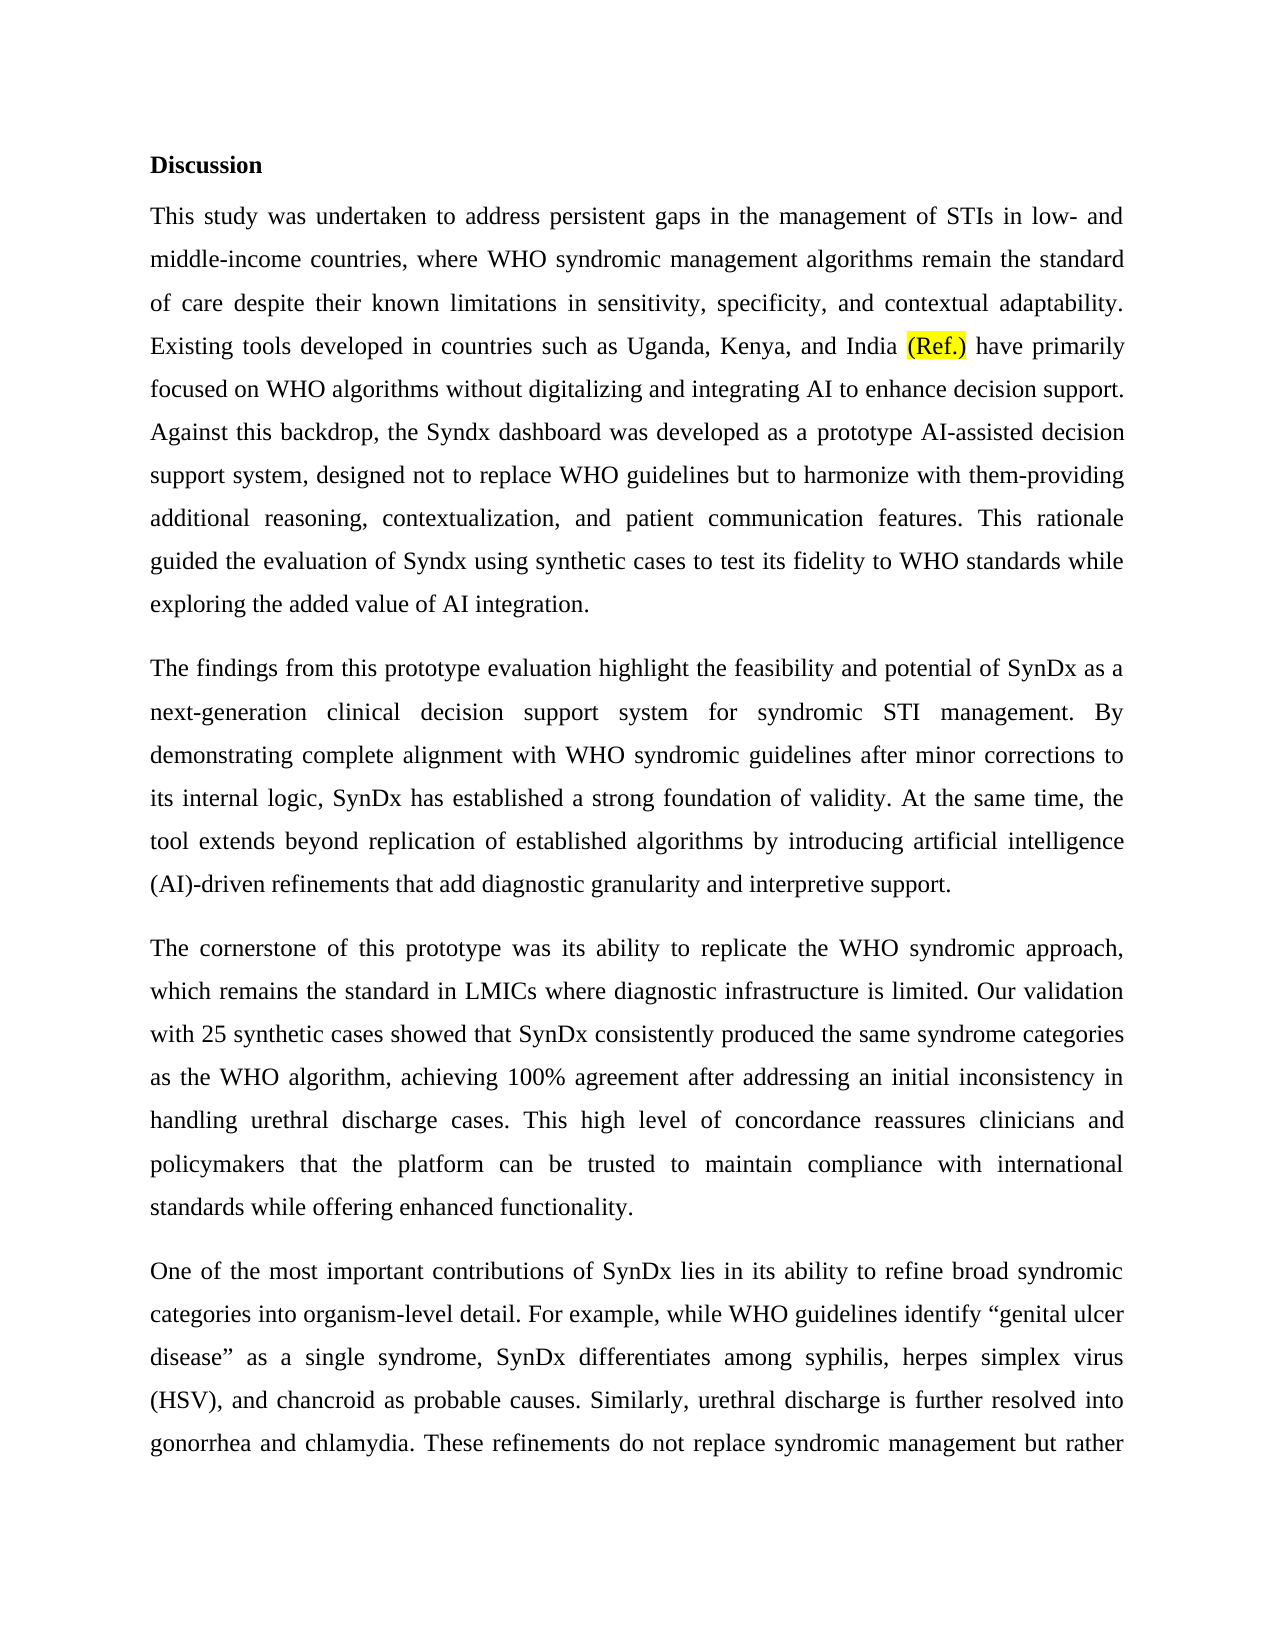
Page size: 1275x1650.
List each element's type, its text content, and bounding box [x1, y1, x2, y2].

text This study was undertaken to address persistent gaps in the management of STIs in low- and middle-income countries, where WHO syndromic management algorithms remain the standard of care despite their known limitations in sensitivity, specificity, and contextual adaptability. Existing tools developed in countries such as Uganda, Kenya, and India (Ref.) have primarily focused on WHO algorithms without digitalizing and integrating AI to enhance decision support. Against this backdrop, the Syndx dashboard was developed as a prototype AI-assisted decision support system, designed not to replace WHO guidelines but to harmonize with them-providing additional reasoning, contextualization, and patient communication features. This rationale guided the evaluation of Syndx using synthetic cases to test its fidelity to WHO standards while exploring the added value of AI integration. [150, 201, 1125, 618]
text The findings from this prototype evaluation highlight the feasibility and potential of SynDx as a next-generation clinical decision support system for syndromic STI management. By demonstrating complete alignment with WHO syndromic guidelines after minor corrections to its internal logic, SynDx has established a strong foundation of validity. At the same time, the tool extends beyond replication of established algorithms by introducing artificial intelligence (AI)-driven refinements that add diagnostic granularity and interpretive support. [150, 653, 1125, 898]
subtitle Discussion [150, 150, 1125, 179]
text The cornerstone of this prototype was its ability to replicate the WHO syndromic approach, which remains the standard in LMICs where diagnostic infrastructure is limited. Our validation with 25 synthetic cases showed that SynDx consistently produced the same syndrome categories as the WHO algorithm, achieving 100% agreement after addressing an initial inconsistency in handling urethral discharge cases. This high level of concordance reassures clinicians and policymakers that the platform can be trusted to maintain compliance with international standards while offering enhanced functionality. [150, 933, 1125, 1221]
text One of the most important contributions of SynDx lies in its ability to refine broad syndromic categories into organism-level detail. For example, while WHO guidelines identify “genital ulcer disease” as a single syndrome, SynDx differentiates among syphilis, herpes simplex virus (HSV), and chancroid as probable causes. Similarly, urethral discharge is further resolved into gonorrhea and chlamydia. These refinements do not replace syndromic management but rather [150, 1256, 1125, 1457]
